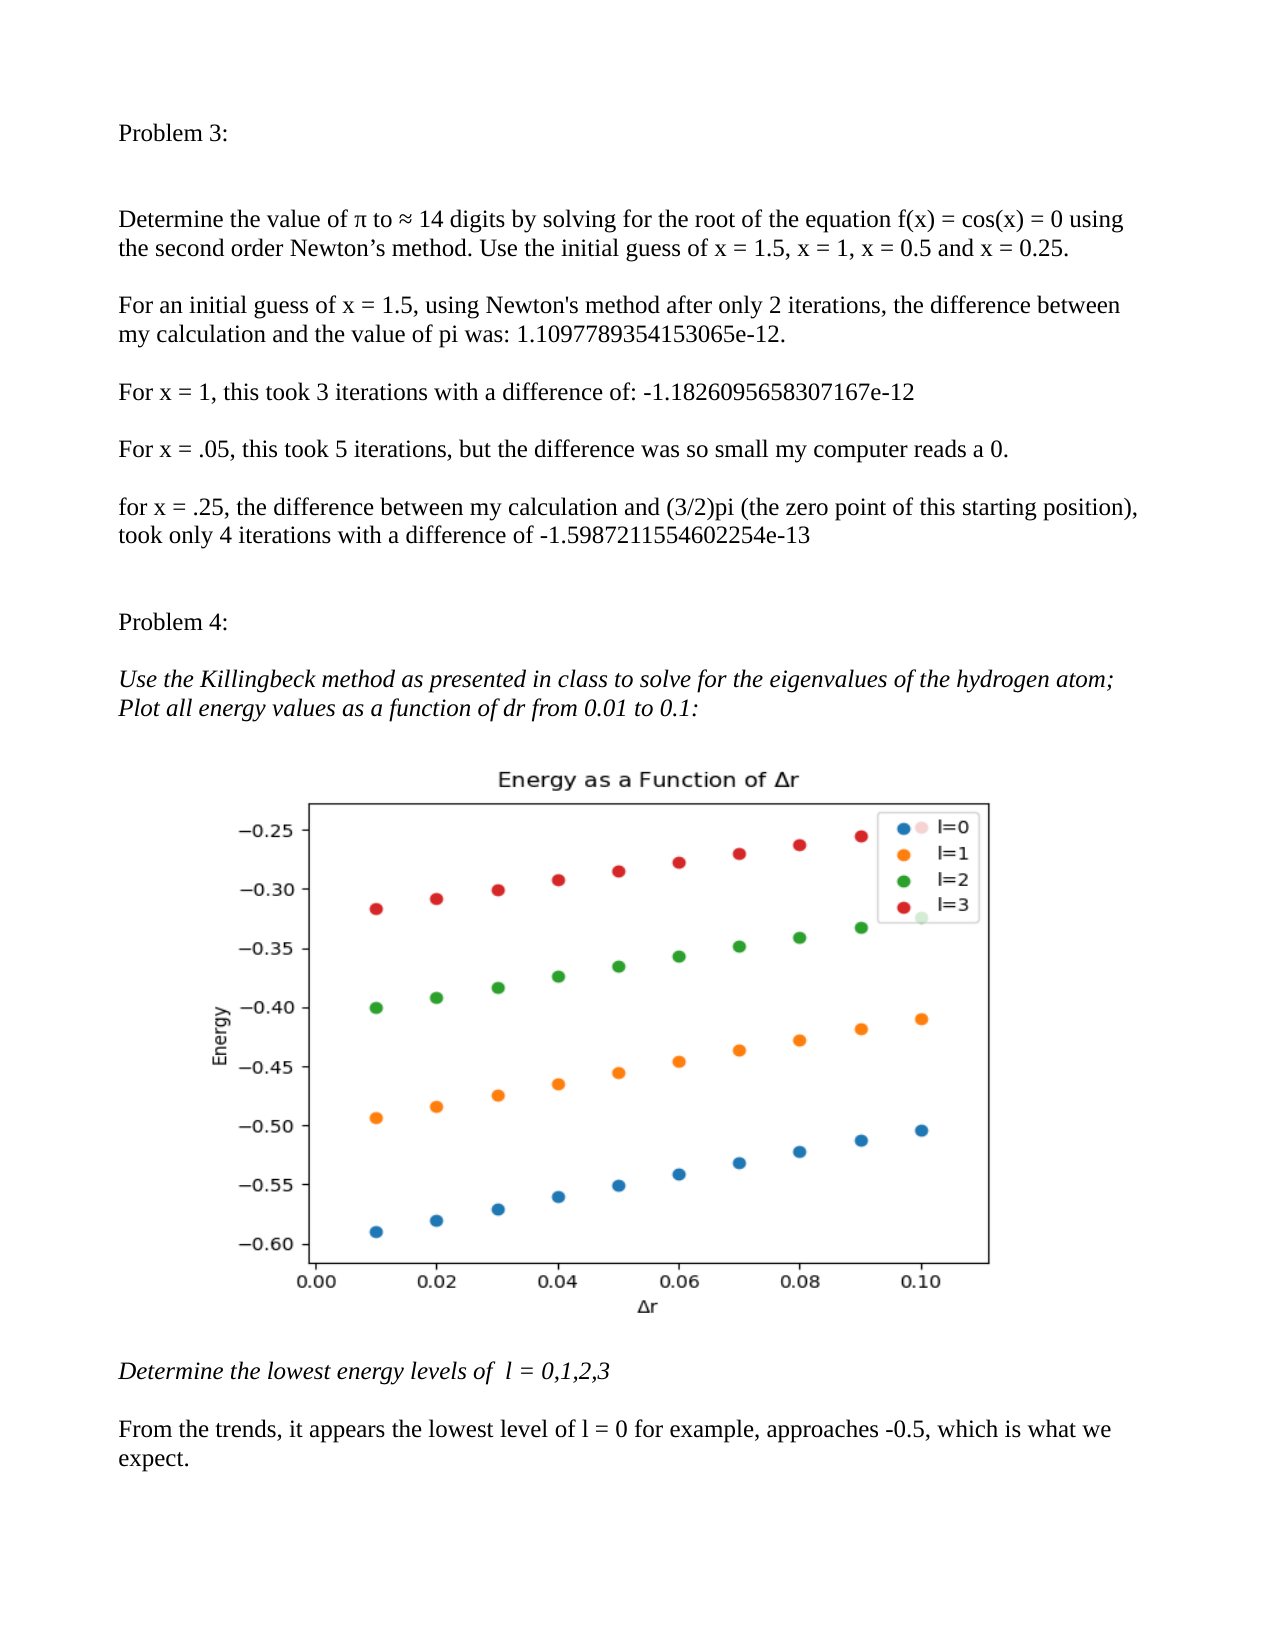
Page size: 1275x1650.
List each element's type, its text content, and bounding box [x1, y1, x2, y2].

text Problem 4: [118, 607, 1157, 636]
text For x = .05, this took 5 iterations, but the difference was so small my computer reads a 0. [118, 434, 1157, 463]
text From the trends, it appears the lowest level of l = 0 for example, approaches -0.5, which is what we expect. [118, 1414, 1157, 1471]
text For an initial guess of x = 1.5, using Newton's method after only 2 iterations, the difference between my calculation and the value of pi was: 1.1097789354153065e-12. [118, 291, 1157, 348]
text for x = .25, the difference between my calculation and (3/2)pi (the zero point of this starting position), took only 4 iterations with a difference of -1.5987211554602254e-13 [118, 492, 1157, 549]
text Determine the value of π to ≈ 14 digits by solving for the root of the equation f(x) = cos(x) = 0 using the second order Newton’s method. Use the initial guess of x = 1.5, x = 1, x = 0.5 and x = 0.25. [118, 204, 1157, 262]
text For x = 1, this took 3 iterations with a difference of: -1.1826095658307167e-12 [118, 377, 1157, 406]
picture [199, 732, 1076, 1328]
text Problem 3: [118, 118, 1157, 147]
text Use the Killingbeck method as presented in class to solve for the eigenvalues of the hydrogen atom; Plot all energy values as a function of dr from 0.01 to 0.1: [118, 664, 1157, 722]
text Determine the lowest energy levels of l = 0,1,2,3 [118, 1356, 1157, 1385]
